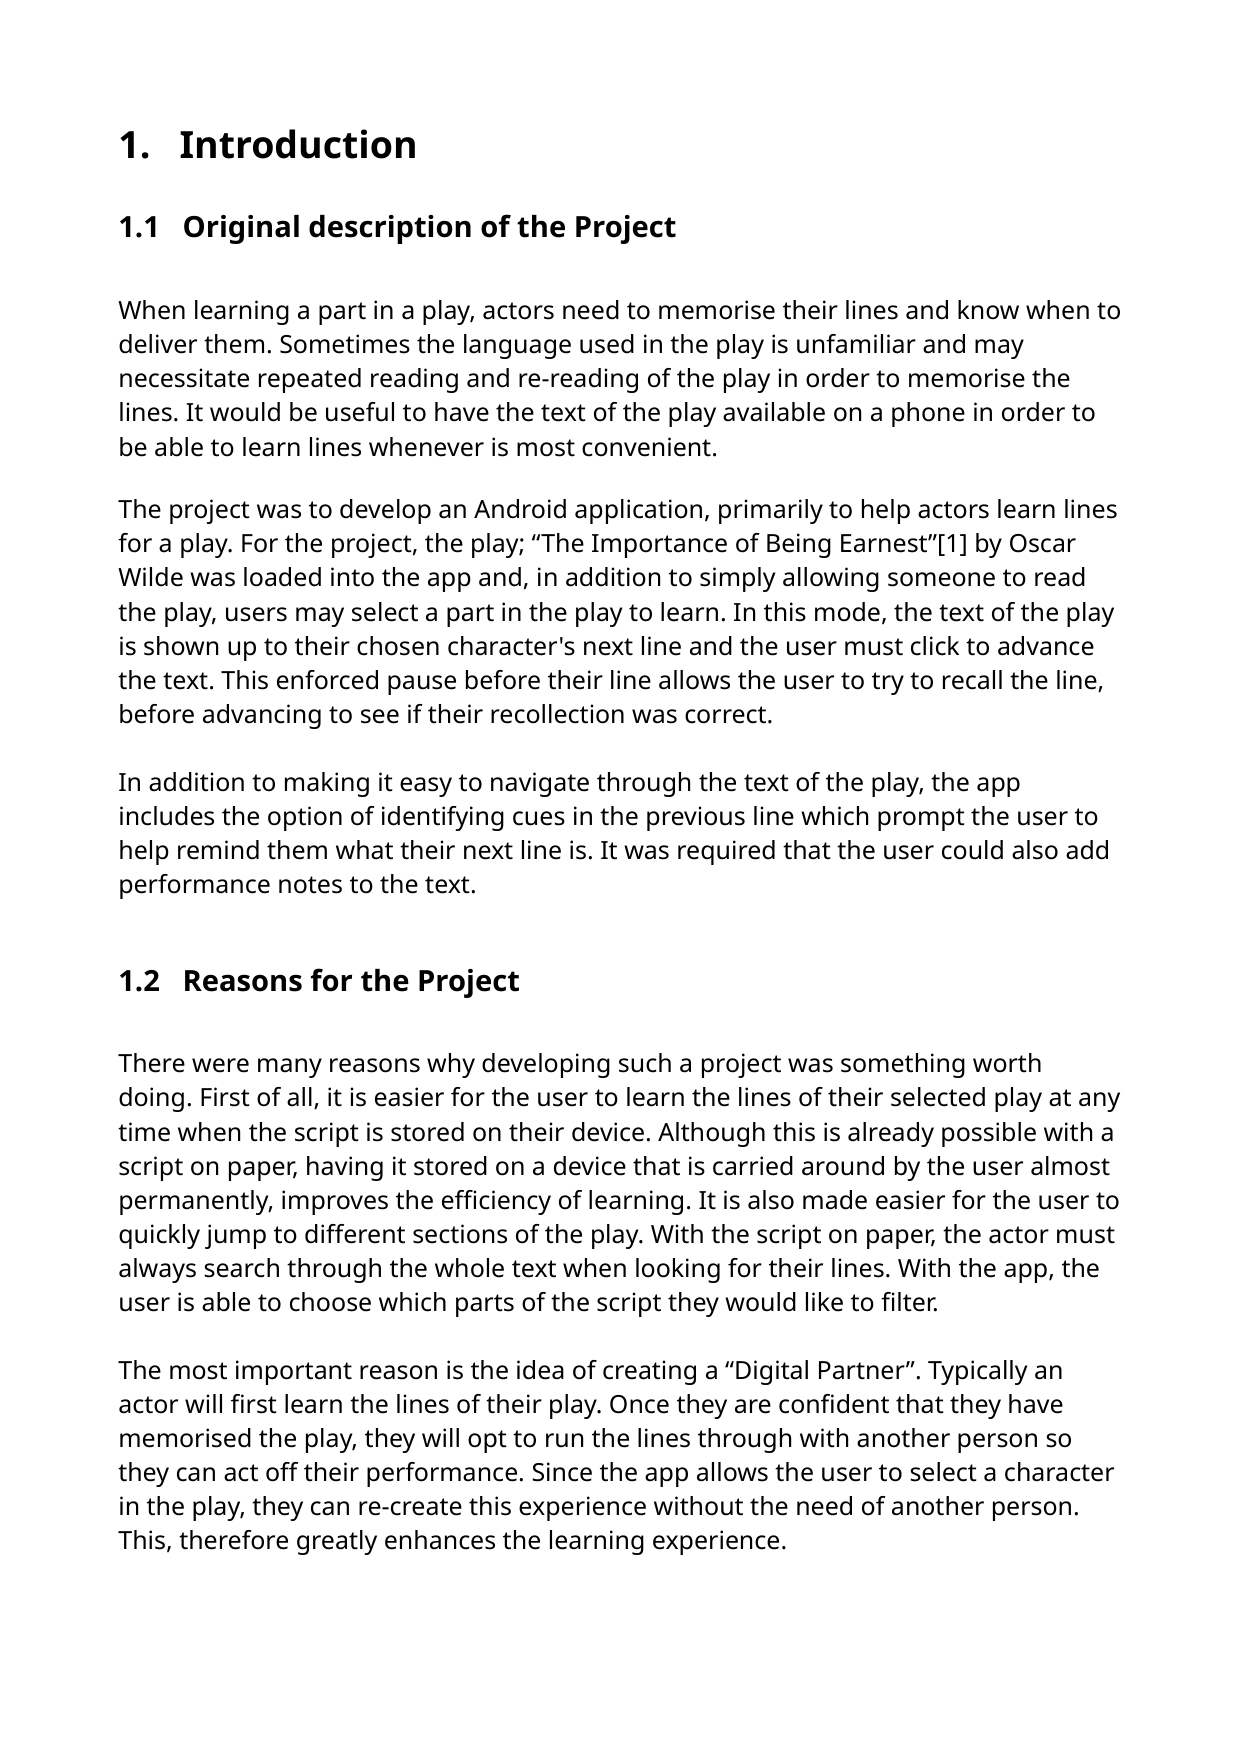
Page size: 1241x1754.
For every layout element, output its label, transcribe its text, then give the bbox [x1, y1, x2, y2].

subtitle 1.1 Original description of the Project [118, 207, 1122, 246]
text The project was to develop an Android application, primarily to help actors learn lines for a play. For the project, the play; “The Importance of Being Earnest”[1] by Oscar Wilde was loaded into the app and, in addition to simply allowing someone to read the play, users may select a part in the play to learn. In this mode, the text of the play is shown up to their chosen character's next line and the user must click to advance the text. This enforced pause before their line allows the user to try to recall the line, before advancing to see if their recollection was correct. [118, 492, 1122, 730]
text There were many reasons why developing such a project was something worth doing. First of all, it is easier for the user to learn the lines of their selected play at any time when the script is stored on their device. Although this is already possible with a script on paper, having it stored on a device that is carried around by the user almost permanently, improves the efficiency of learning. It is also made easier for the user to quickly jump to different sections of the play. With the script on paper, the actor must always search through the whole text when looking for their lines. With the app, the user is able to choose which parts of the script they would like to filter. [118, 1046, 1122, 1318]
text When learning a part in a play, actors need to memorise their lines and know when to deliver them. Sometimes the language used in the play is unfamiliar and may necessitate repeated reading and re-reading of the play in order to memorise the lines. It would be useful to have the text of the play available on a phone in order to be able to learn lines whenever is most convenient. [118, 293, 1122, 463]
subtitle 1. Introduction [118, 118, 1122, 169]
text In addition to making it easy to navigate through the text of the play, the app includes the option of identifying cues in the previous line which prompt the user to help remind them what their next line is. It was required that the user could also add performance notes to the text. [118, 764, 1122, 901]
subtitle 1.2 Reasons for the Project [118, 960, 1122, 999]
text The most important reason is the idea of creating a “Digital Partner”. Typically an actor will first learn the lines of their play. Once they are confident that they have memorised the play, they will opt to run the lines through with another person so they can act off their performance. Since the app allows the user to select a character in the play, they can re-create this experience without the need of another person. This, therefore greatly enhances the learning experience. [118, 1353, 1122, 1557]
